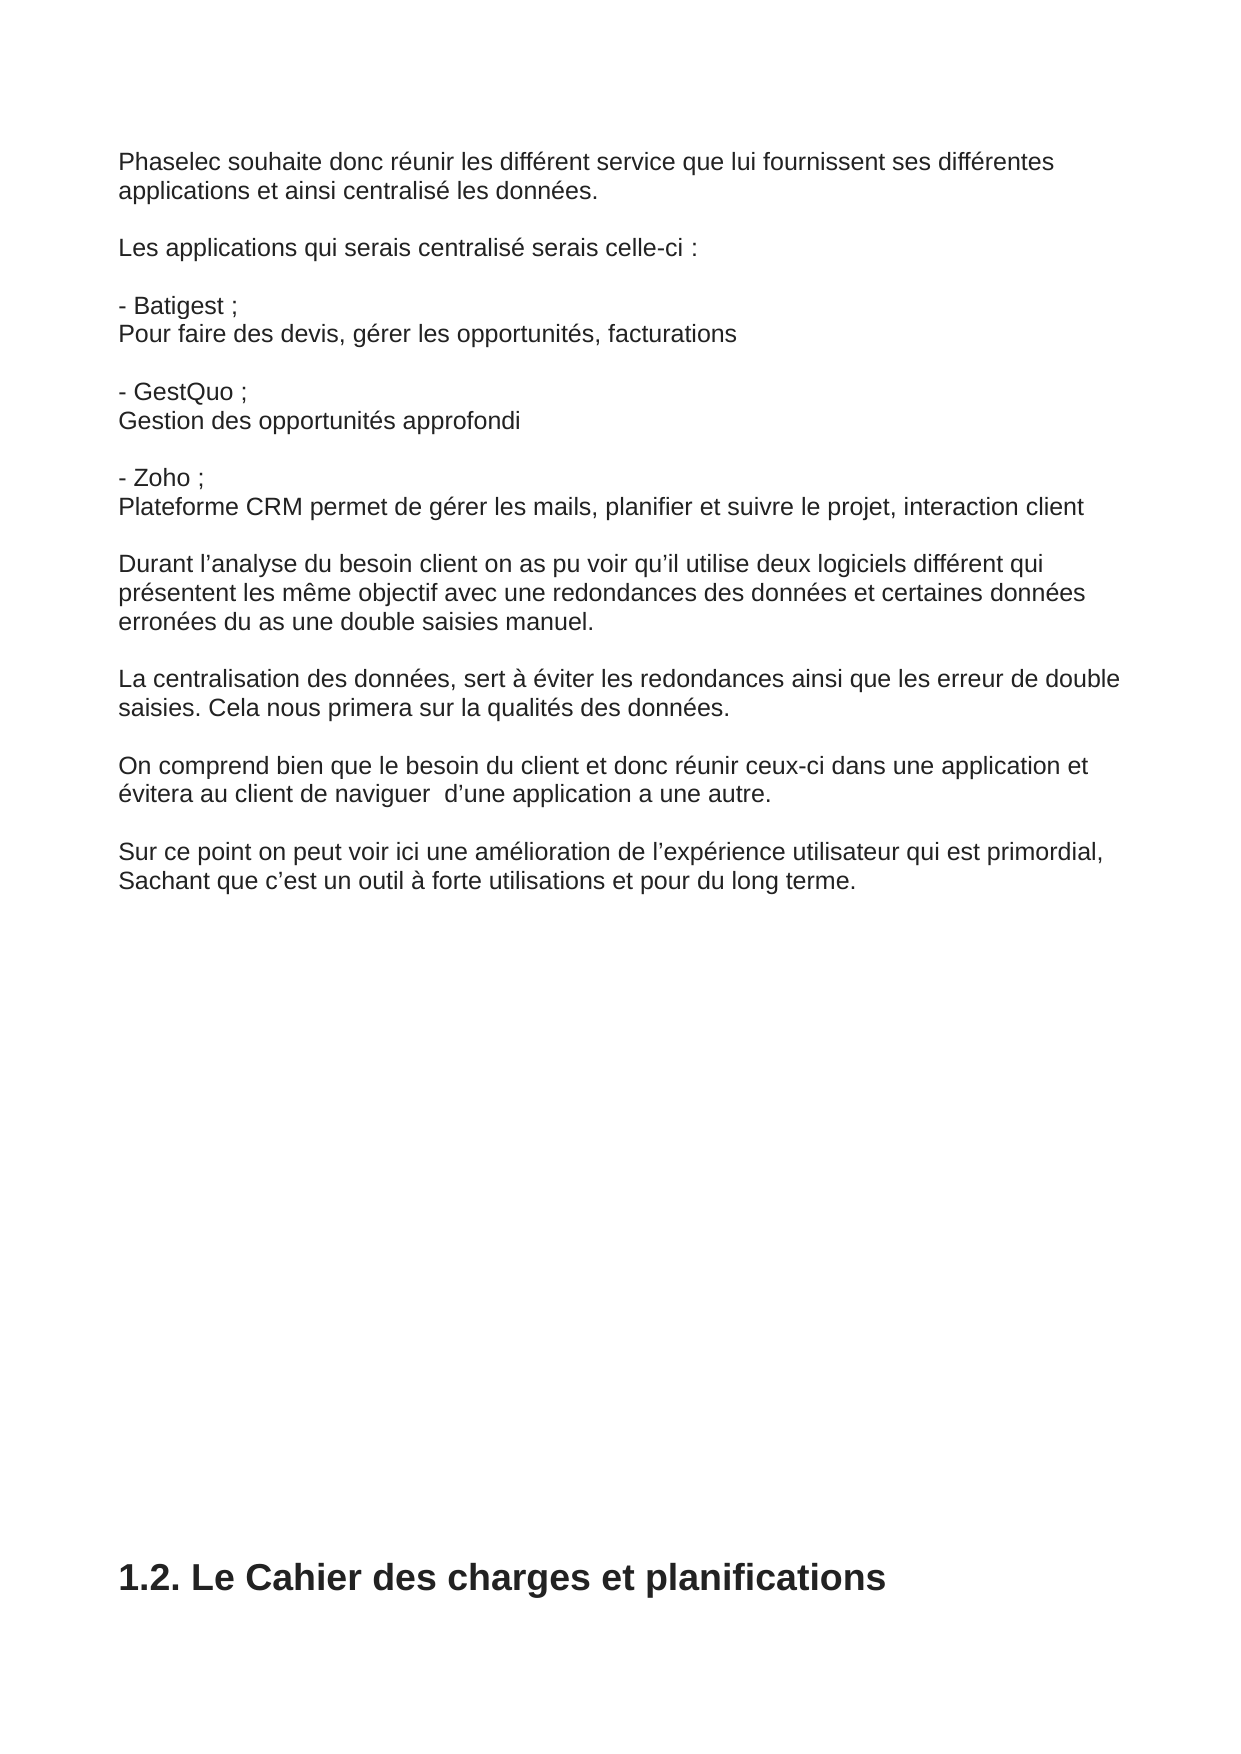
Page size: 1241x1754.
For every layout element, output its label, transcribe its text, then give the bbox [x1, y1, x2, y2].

text Pour faire des devis, gérer les opportunités, facturations [118, 319, 1122, 348]
text On comprend bien que le besoin du client et donc réunir ceux-ci dans une application et évitera au client de naviguer d’une application a une autre. [118, 751, 1122, 808]
text Gestion des opportunités approfondi [118, 406, 1122, 434]
text 1.2. Le Cahier des charges et planifications [118, 1556, 1122, 1599]
text - GestQuo ; [118, 377, 1122, 406]
text La centralisation des données, sert à éviter les redondances ainsi que les erreur de double saisies. Cela nous primera sur la qualités des données. [118, 664, 1122, 722]
text Les applications qui serais centralisé serais celle-ci : [118, 233, 1122, 262]
text Sachant que c’est un outil à forte utilisations et pour du long terme. [118, 866, 1122, 894]
text - Zoho ; [118, 463, 1122, 492]
text Durant l’analyse du besoin client on as pu voir qu’il utilise deux logiciels différent qui présentent les même objectif avec une redondances des données et certaines données erronées du as une double saisies manuel. [118, 549, 1122, 636]
text - Batigest ; [118, 291, 1122, 319]
text Plateforme CRM permet de gérer les mails, planifier et suivre le projet, interaction client [118, 492, 1122, 521]
text Sur ce point on peut voir ici une amélioration de l’expérience utilisateur qui est primordial, [118, 837, 1122, 866]
text Phaselec souhaite donc réunir les différent service que lui fournissent ses différentes applications et ainsi centralisé les données. [118, 147, 1122, 204]
